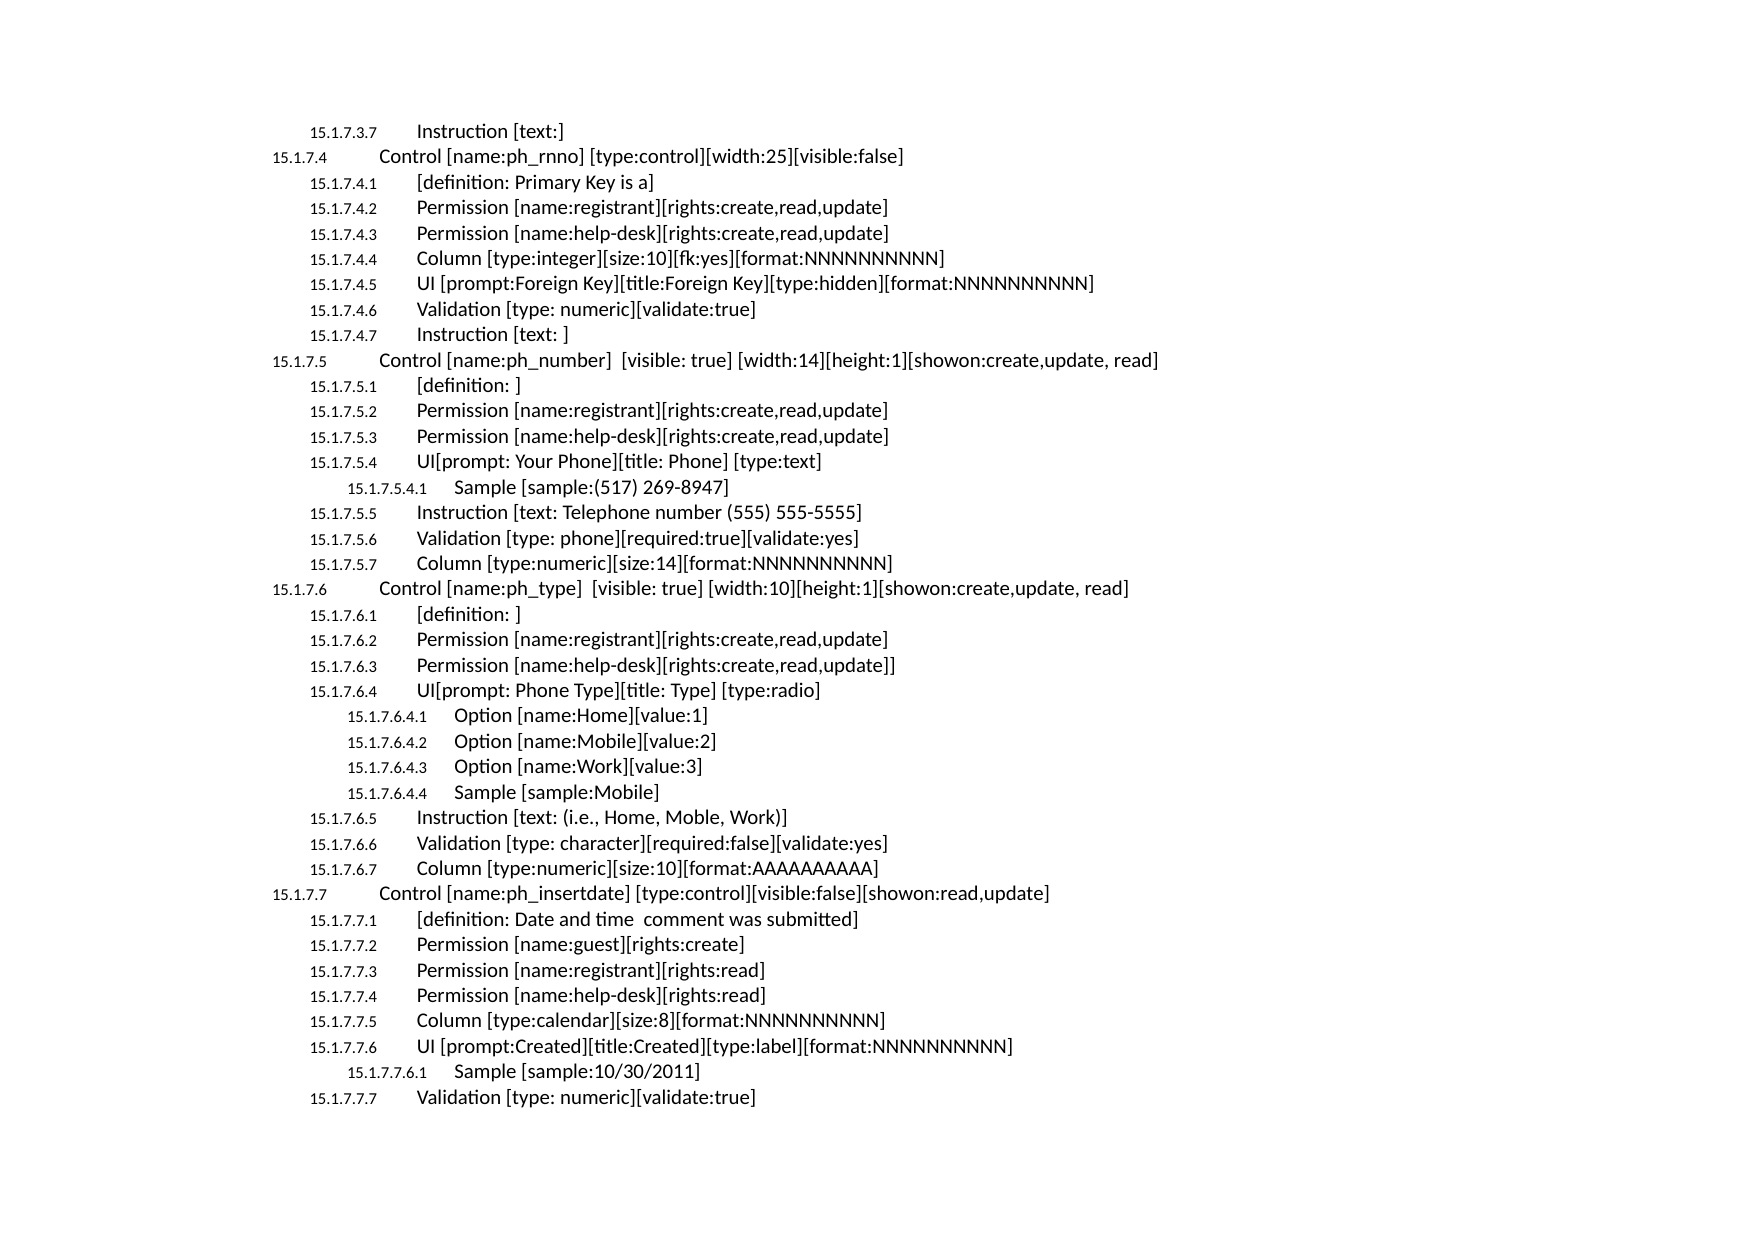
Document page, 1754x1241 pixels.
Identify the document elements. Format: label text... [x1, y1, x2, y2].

list UI [prompt:Foreign Key][title:Foreign Key][type:hidden][format:NNNNNNNNNN] [306, 271, 1636, 296]
list Validation [type: phone][required:true][validate:yes] [306, 525, 1636, 550]
list Validation [type: numeric][validate:true] [306, 296, 1636, 321]
list Permission [name:help-desk][rights:read] [306, 982, 1636, 1008]
list Option [name:Home][value:1] [343, 703, 1636, 728]
list Option [name:Work][value:3] [343, 753, 1636, 779]
list Option [name:Mobile][value:2] [343, 728, 1636, 753]
list UI[prompt: Phone Type][title: Type] [type:radio] [306, 677, 1636, 703]
list Column [type:calendar][size:8][format:NNNNNNNNNN] [306, 1008, 1636, 1033]
list Permission [name:registrant][rights:create,read,update] [306, 194, 1636, 220]
list [definition: ] [306, 601, 1636, 626]
list Permission [name:registrant][rights:create,read,update] [306, 398, 1636, 423]
list Instruction [text: Telephone number (555) 555-5555] [306, 499, 1636, 525]
list Sample [sample:10/30/2011] [343, 1058, 1636, 1084]
list Permission [name:guest][rights:create] [306, 931, 1636, 957]
list [definition: Date and time comment was submitted] [306, 906, 1636, 931]
list Instruction [text:] [306, 118, 1636, 143]
list Column [type:numeric][size:14][format:NNNNNNNNNN] [306, 550, 1636, 576]
list Permission [name:registrant][rights:read] [306, 957, 1636, 982]
list Column [type:numeric][size:10][format:AAAAAAAAAA] [306, 855, 1636, 881]
list [definition: Primary Key is a] [306, 169, 1636, 194]
list Column [type:integer][size:10][fk:yes][format:NNNNNNNNNN] [306, 245, 1636, 271]
list Validation [type: numeric][validate:true] [306, 1084, 1636, 1109]
list Control [name:ph_rnno] [type:control][width:25][visible:false] [268, 143, 1636, 169]
list Permission [name:help-desk][rights:create,read,update] [306, 423, 1636, 448]
list Permission [name:registrant][rights:create,read,update] [306, 626, 1636, 652]
list Sample [sample:Mobile] [343, 779, 1636, 804]
list Sample [sample:(517) 269-8947] [343, 474, 1636, 499]
list [definition: ] [306, 372, 1636, 398]
list Permission [name:help-desk][rights:create,read,update]] [306, 652, 1636, 677]
list Permission [name:help-desk][rights:create,read,update] [306, 220, 1636, 245]
list Validation [type: character][required:false][validate:yes] [306, 830, 1636, 855]
list Instruction [text: ] [306, 321, 1636, 347]
list Control [name:ph_insertdate] [type:control][visible:false][showon:read,update] [268, 881, 1636, 906]
list UI[prompt: Your Phone][title: Phone] [type:text] [306, 448, 1636, 474]
list Instruction [text: (i.e., Home, Moble, Work)] [306, 804, 1636, 830]
list Control [name:ph_type] [visible: true] [width:10][height:1][showon:create,update, read] [268, 576, 1636, 601]
list UI [prompt:Created][title:Created][type:label][format:NNNNNNNNNN] [306, 1033, 1636, 1058]
list Control [name:ph_number] [visible: true] [width:14][height:1][showon:create,update, read] [268, 347, 1636, 372]
